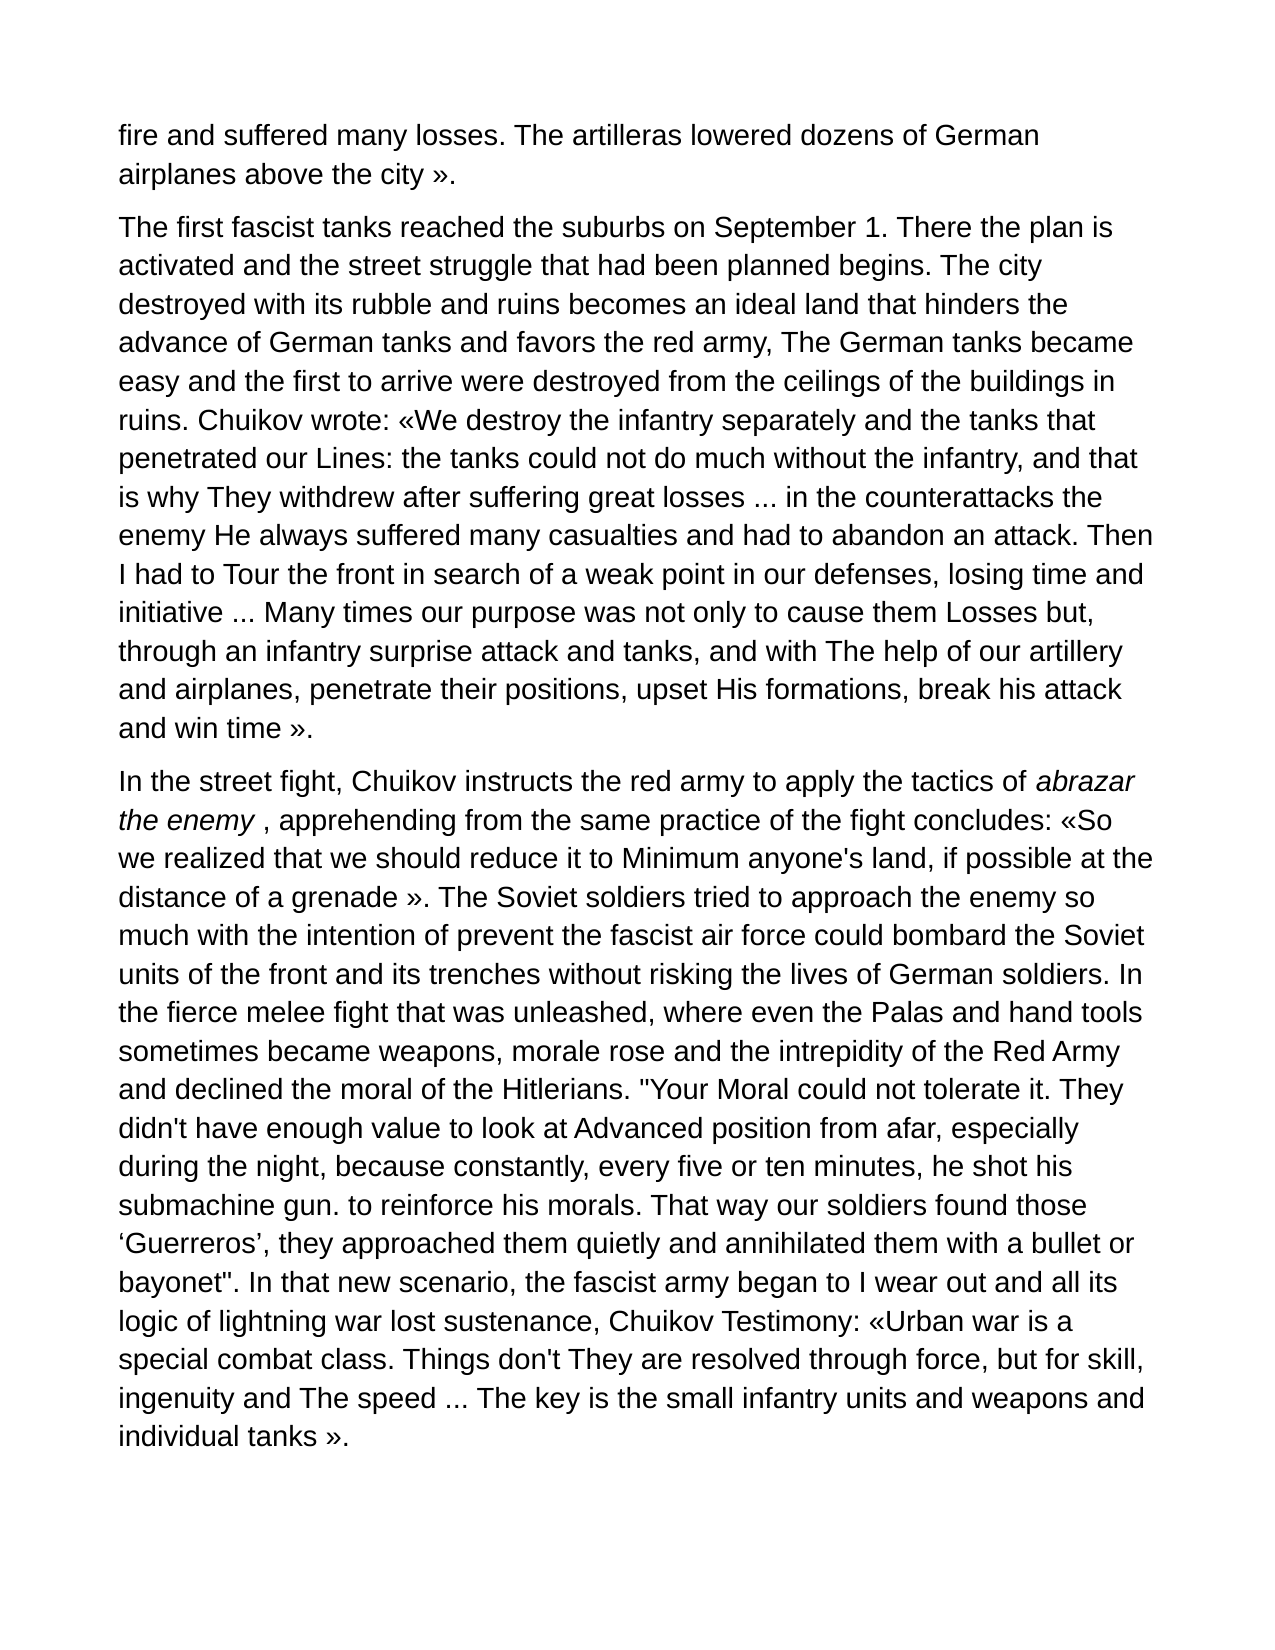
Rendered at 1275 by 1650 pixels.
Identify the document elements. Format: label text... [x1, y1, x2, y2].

text fire and suffered many losses. The artilleras lowered dozens of German airplanes above the city ». [118, 118, 1157, 190]
text The first fascist tanks reached the suburbs on September 1. There the plan is activated and the street struggle that had been planned begins. The city destroyed with its rubble and ruins becomes an ideal land that hinders the advance of German tanks and favors the red army, The German tanks became easy and the first to arrive were destroyed from the ceilings of the buildings in ruins. Chuikov wrote: «We destroy the infantry separately and the tanks that penetrated our Lines: the tanks could not do much without the infantry, and that is why They withdrew after suffering great losses ... in the counterattacks the enemy He always suffered many casualties and had to abandon an attack. Then I had to Tour the front in search of a weak point in our defenses, losing time and initiative ... Many times our purpose was not only to cause them Losses but, through an infantry surprise attack and tanks, and with The help of our artillery and airplanes, penetrate their positions, upset His formations, break his attack and win time ». [118, 210, 1157, 744]
text In the street fight, Chuikov instructs the red army to apply the tactics of abrazar the enemy , apprehending from the same practice of the fight concludes: «So we realized that we should reduce it to Minimum anyone's land, if possible at the distance of a grenade ». The Soviet soldiers tried to approach the enemy so much with the intention of prevent the fascist air force could bombard the Soviet units of the front and its trenches without risking the lives of German soldiers. In the fierce melee fight that was unleashed, where even the Palas and hand tools sometimes became weapons, morale rose and the intrepidity of the Red Army and declined the moral of the Hitlerians. "Your Moral could not tolerate it. They didn't have enough value to look at Advanced position from afar, especially during the night, because constantly, every five or ten minutes, he shot his submachine gun. to reinforce his morals. That way our soldiers found those ‘Guerreros’, they approached them quietly and annihilated them with a bullet or bayonet". In that new scenario, the fascist army began to I wear out and all its logic of lightning war lost sustenance, Chuikov Testimony: «Urban war is a special combat class. Things don't They are resolved through force, but for skill, ingenuity and The speed ... The key is the small infantry units and weapons and individual tanks ». [118, 764, 1157, 1453]
